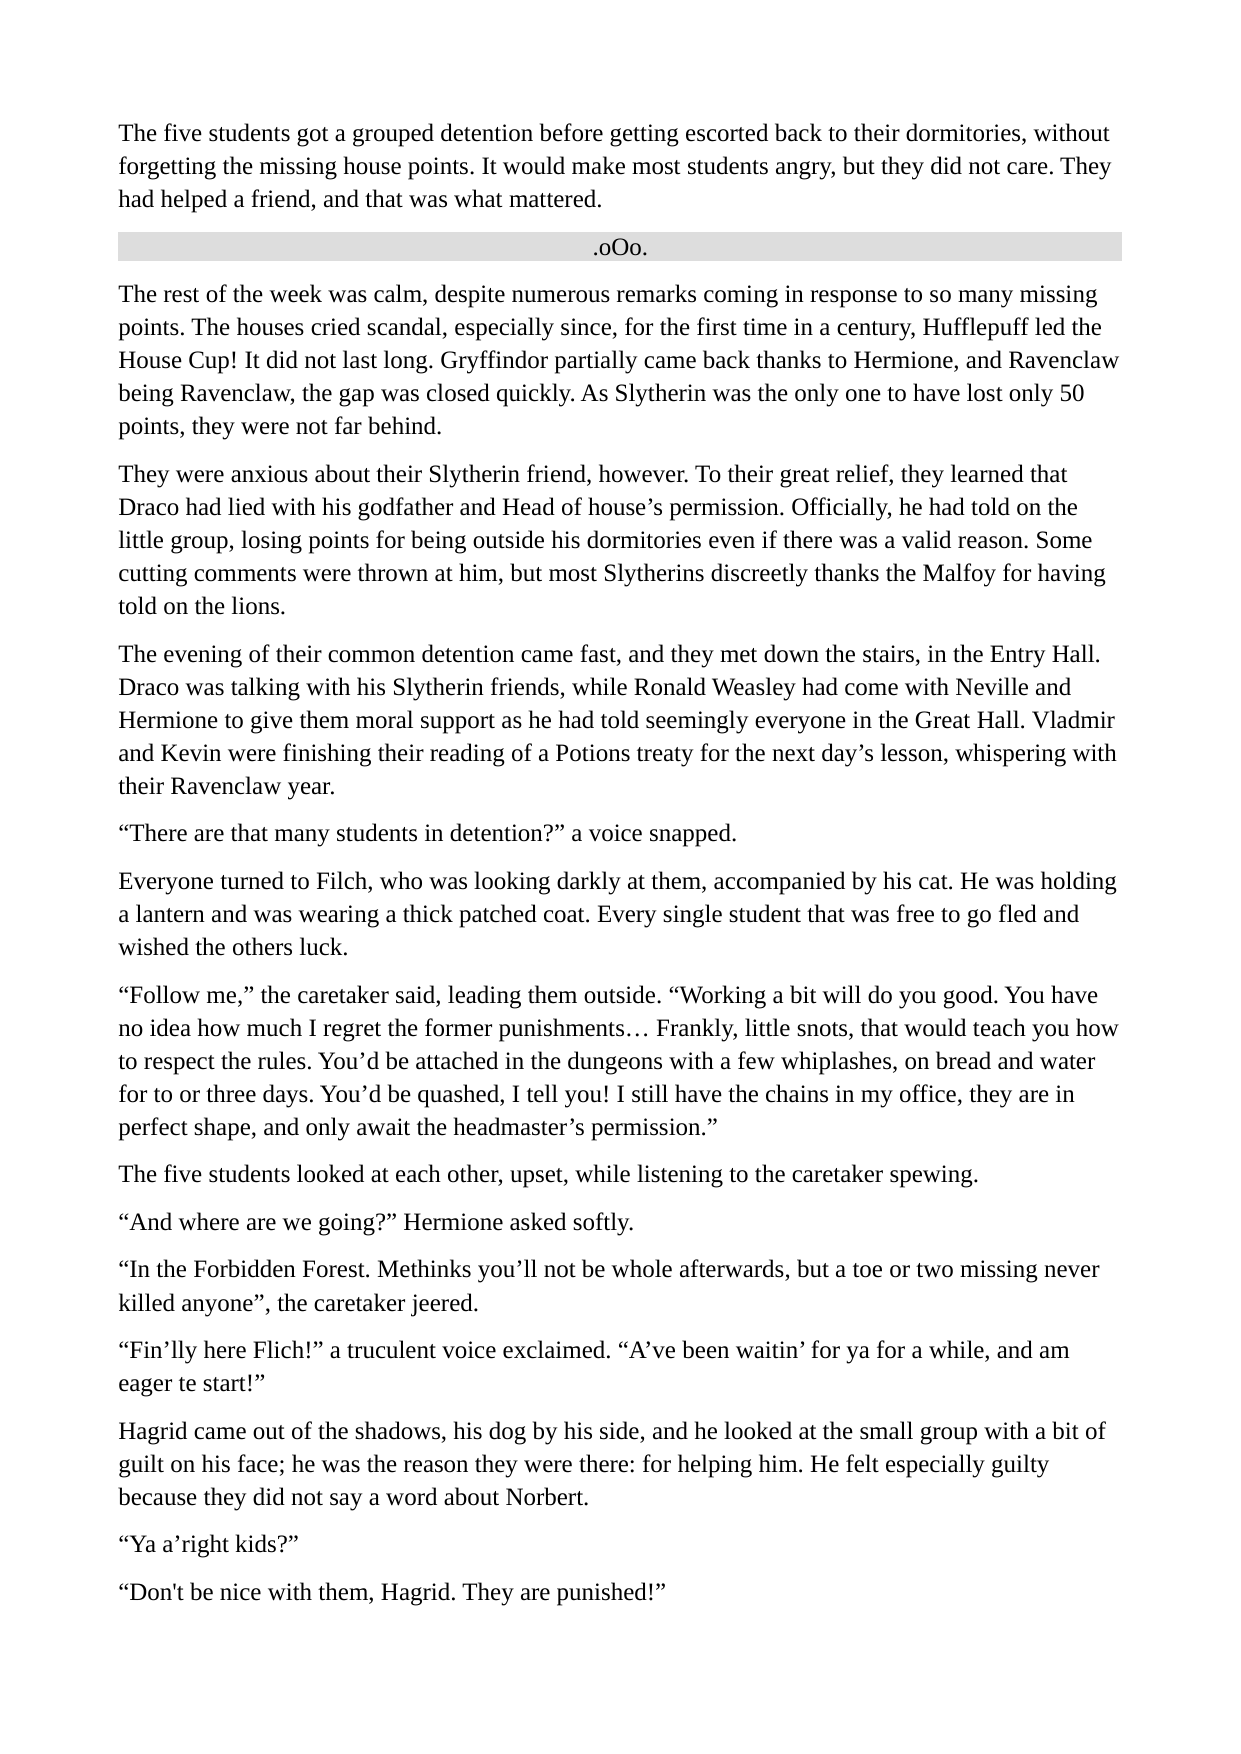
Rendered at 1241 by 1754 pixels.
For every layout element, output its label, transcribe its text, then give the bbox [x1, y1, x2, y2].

text Everyone turned to Filch, who was looking darkly at them, accompanied by his cat. He was holding a lantern and was wearing a thick patched coat. Every single student that was free to go fled and wished the others luck. [118, 866, 1122, 961]
text The evening of their common detention came fast, and they met down the stairs, in the Entry Hall. Draco was talking with his Slytherin friends, while Ronald Weasley had come with Neville and Hermione to give them moral support as he had told seemingly everyone in the Great Hall. Vladmir and Kevin were finishing their reading of a Potions treaty for the next day’s lesson, whispering with their Ravenclaw year. [118, 639, 1122, 799]
text “Follow me,” the caretaker said, leading them outside. “Working a bit will do you good. You have no idea how much I regret the former punishments… Frankly, little snots, that would teach you how to respect the rules. You’d be attached in the dungeons with a few whiplashes, on bread and water for to or three days. You’d be quashed, I tell you! I still have the chains in my office, they are in perfect shape, and only await the headmaster’s permission.” [118, 980, 1122, 1141]
text The five students got a grouped detention before getting escorted back to their dormitories, without forgetting the missing house points. It would make most students angry, but they did not care. They had helped a friend, and that was what mattered. [118, 118, 1122, 213]
text “Don't be nice with them, Hagrid. They are punished!” [118, 1577, 1122, 1606]
text “Ya a’right kids?” [118, 1529, 1122, 1558]
text “In the Forbidden Forest. Methinks you’ll not be whole afterwards, but a toe or two missing never killed anyone”, the caretaker jeered. [118, 1254, 1122, 1316]
text “There are that many students in detention?” a voice snapped. [118, 818, 1122, 847]
text The five students looked at each other, upset, while listening to the caretaker spewing. [118, 1159, 1122, 1188]
text They were anxious about their Slytherin friend, however. To their great relief, they learned that Draco had lied with his godfather and Head of house’s permission. Officially, he had told on the little group, losing points for being outside his dormitories even if there was a valid reason. Some cutting comments were thrown at him, but most Slytherins discreetly thanks the Malfoy for having told on the lions. [118, 459, 1122, 620]
text .oOo. [118, 232, 1122, 261]
text “And where are we going?” Hermione asked softly. [118, 1207, 1122, 1236]
text The rest of the week was calm, despite numerous remarks coming in response to so many missing points. The houses cried scandal, especially since, for the first time in a century, Hufflepuff led the House Cup! It did not last long. Gryffindor partially came back thanks to Hermione, and Ravenclaw being Ravenclaw, the gap was closed quickly. As Slytherin was the only one to have lost only 50 points, they were not far behind. [118, 279, 1122, 440]
text “Fin’lly here Flich!” a truculent voice exclaimed. “A’ve been waitin’ for ya for a while, and am eager te start!” [118, 1335, 1122, 1397]
text Hagrid came out of the shadows, his dog by his side, and he looked at the small group with a bit of guilt on his face; he was the reason they were there: for helping him. He felt especially guilty because they did not say a word about Norbert. [118, 1416, 1122, 1511]
